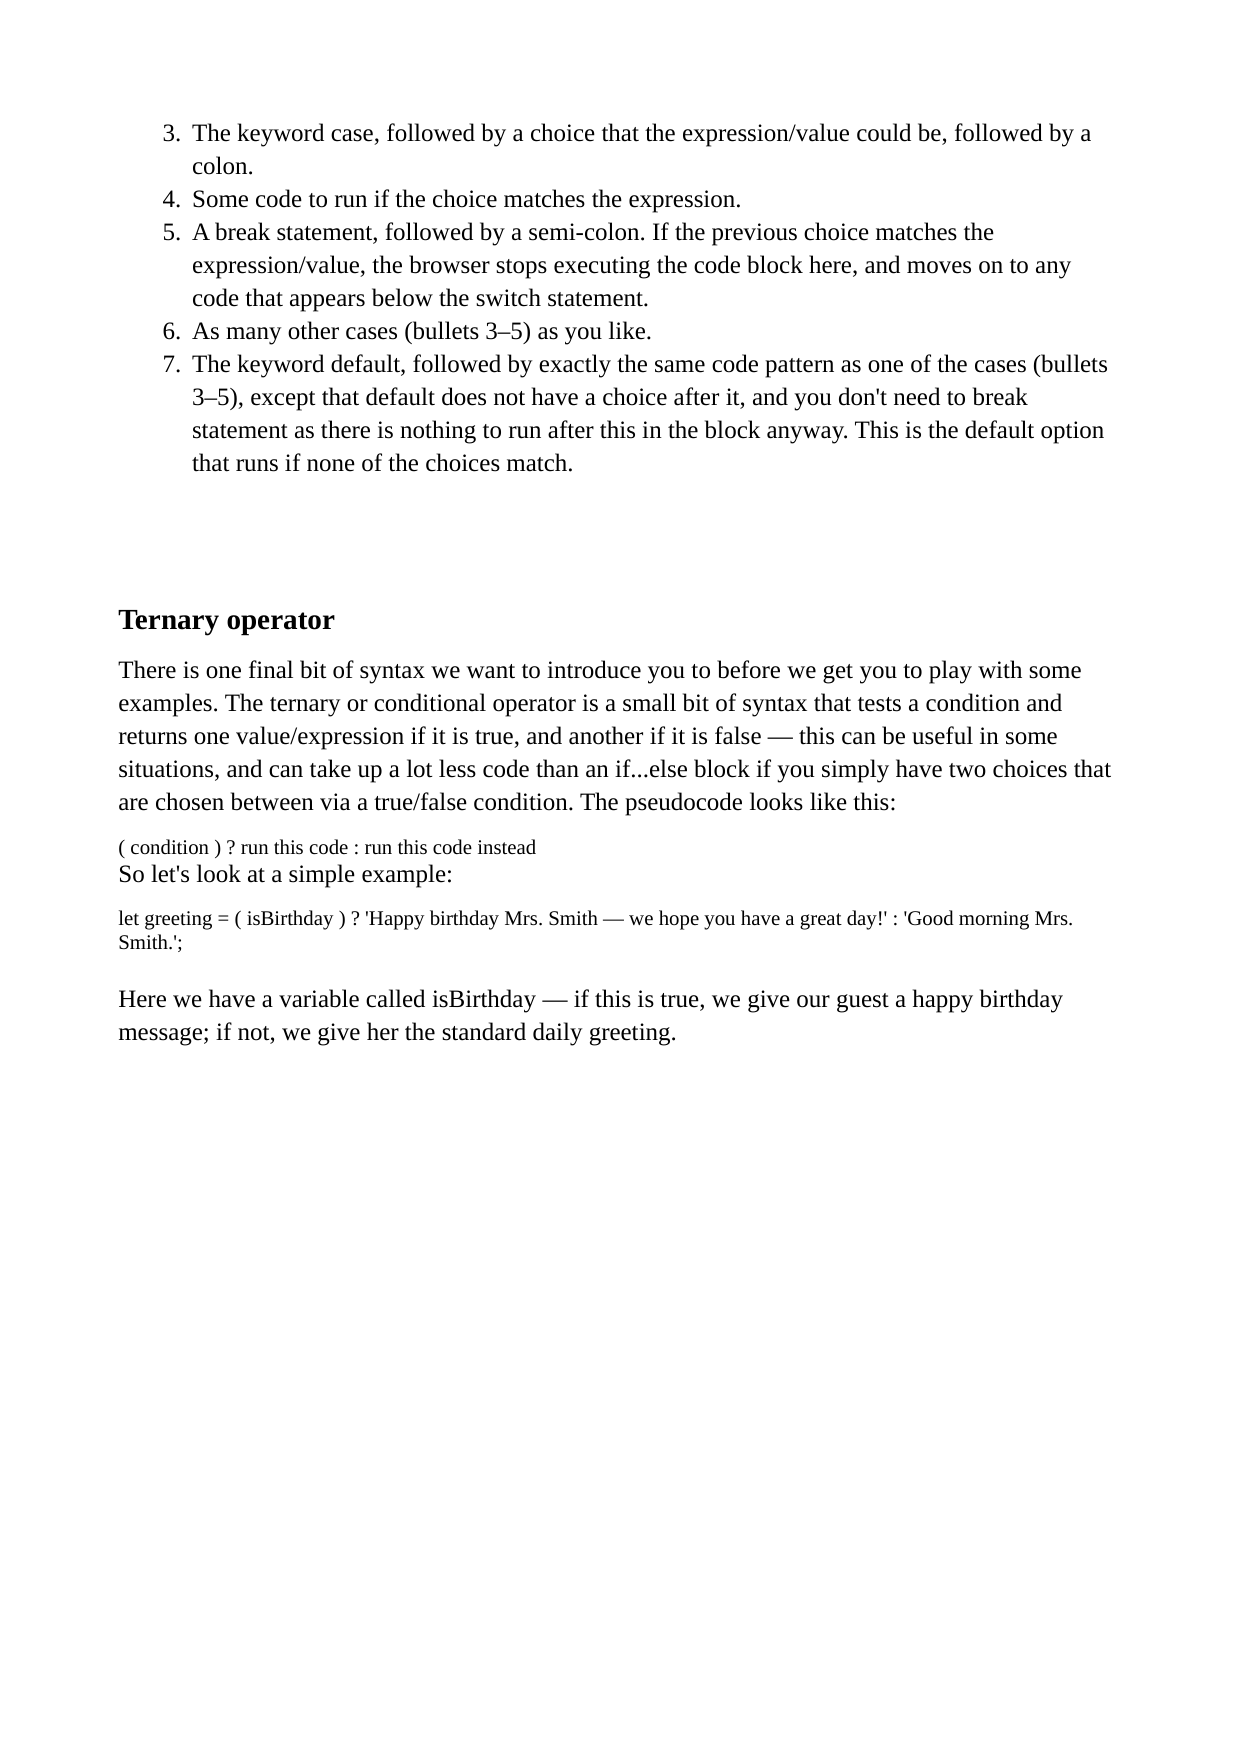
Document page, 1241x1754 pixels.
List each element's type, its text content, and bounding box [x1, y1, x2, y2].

list The keyword default, followed by exactly the same code pattern as one of the cases (bullets 3–5), except that default does not have a choice after it, and you don't need to break statement as there is nothing to run after this in the block anyway. This is the default option that runs if none of the choices match. [162, 349, 1122, 477]
text There is one final bit of syntax we want to introduce you to before we get you to play with some examples. The ternary or conditional operator is a small bit of syntax that tests a condition and returns one value/expression if it is true, and another if it is false — this can be useful in some situations, and can take up a lot less code than an if...else block if you simply have two choices that are chosen between via a true/false condition. The pseudocode looks like this: [118, 655, 1122, 816]
list A break statement, followed by a semi-colon. If the previous choice matches the expression/value, the browser stops executing the code block here, and moves on to any code that appears below the switch statement. [162, 217, 1122, 312]
list The keyword case, followed by a choice that the expression/value could be, followed by a colon. [162, 118, 1122, 180]
text So let's look at a simple example: [118, 859, 1122, 887]
text ( condition ) ? run this code : run this code instead [118, 834, 1122, 859]
list As many other cases (bullets 3–5) as you like. [162, 316, 1122, 345]
list Some code to run if the choice matches the expression. [162, 184, 1122, 213]
text Here we have a variable called isBirthday — if this is true, we give our guest a happy birthday message; if not, we give her the standard daily greeting. [118, 984, 1122, 1046]
text Ternary operator [118, 602, 1122, 635]
text let greeting = ( isBirthday ) ? 'Happy birthday Mrs. Smith — we hope you have a great day!' : 'Good morning Mrs. Smith.'; [118, 906, 1122, 954]
